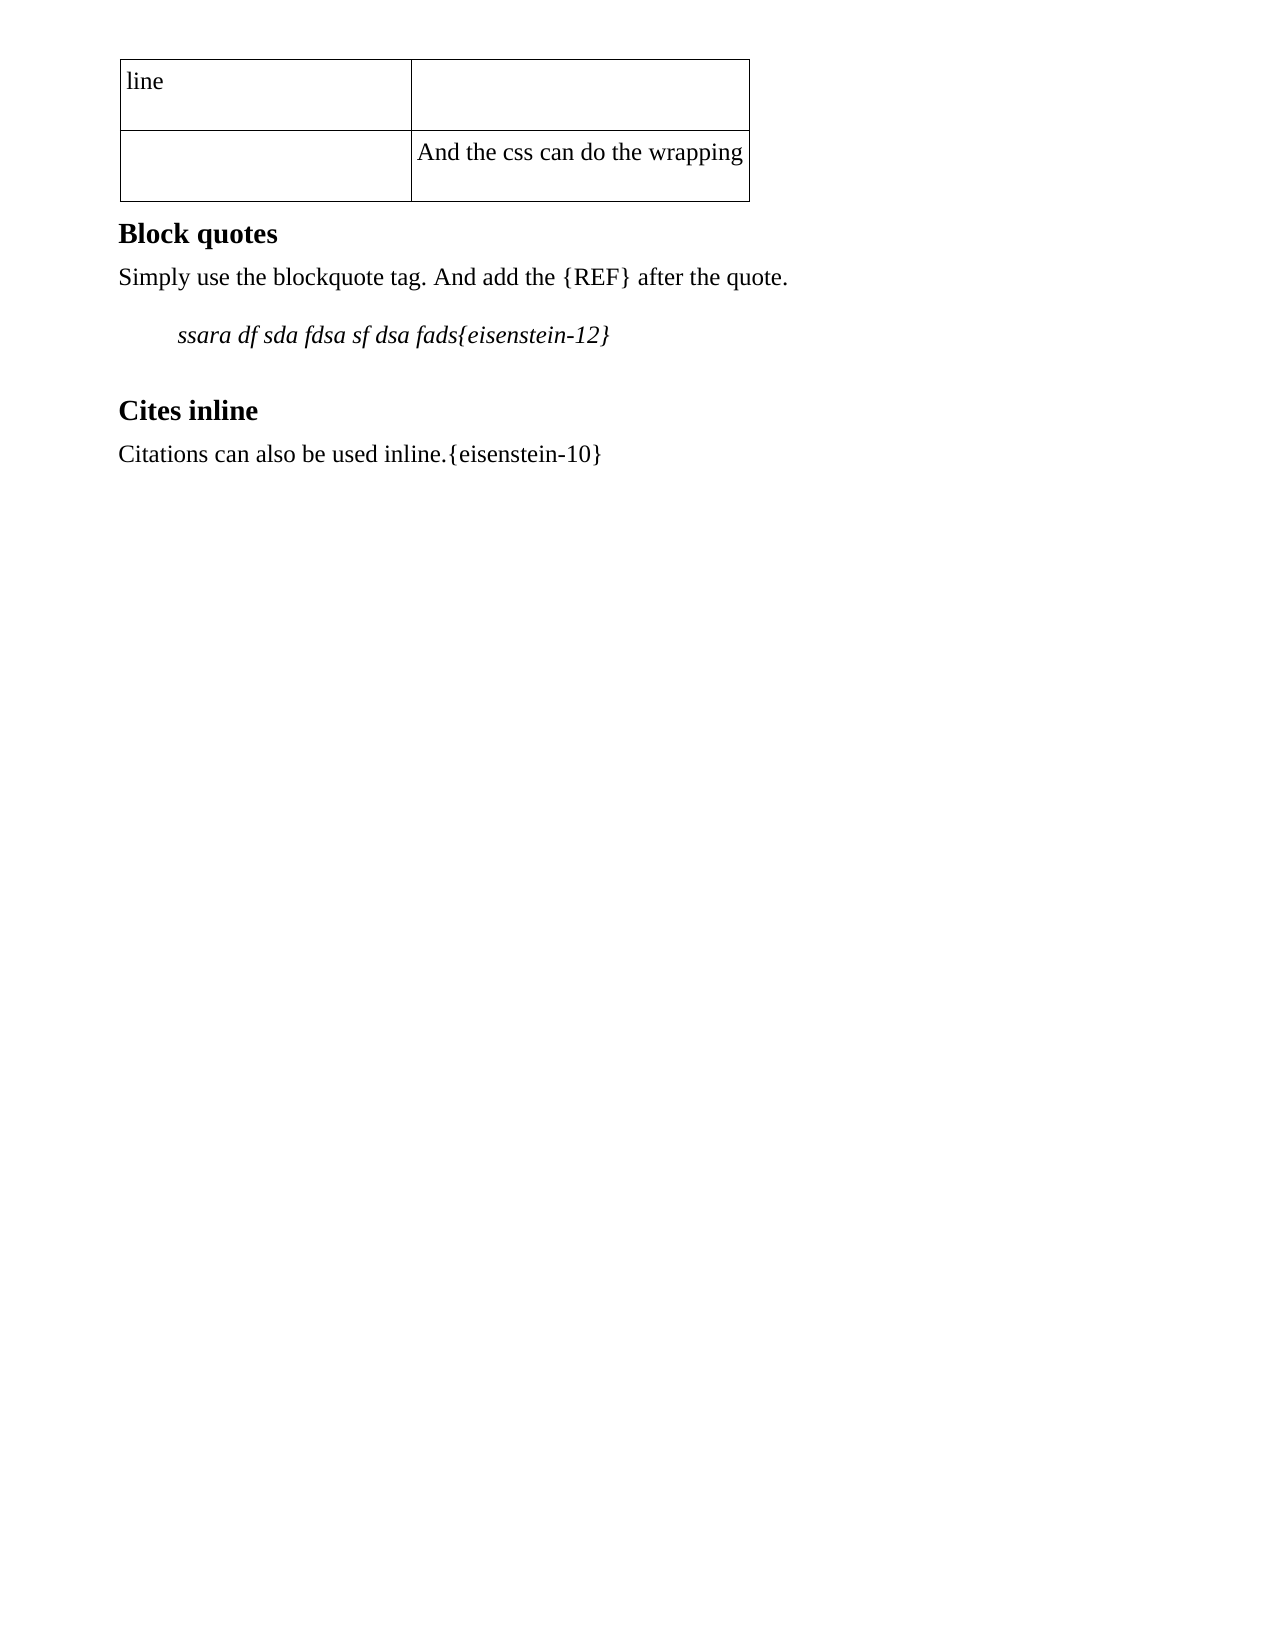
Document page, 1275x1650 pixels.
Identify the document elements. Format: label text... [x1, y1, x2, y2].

table_cell [412, 60, 749, 130]
text ssara df sda fdsa sf dsa fads{eisenstein-12} [177, 320, 1157, 349]
text Citations can also be used inline.{eisenstein-10} [118, 439, 1216, 468]
table_cell [121, 131, 411, 201]
text Simply use the blockquote tag. And add the {REF} after the quote. [118, 262, 1216, 291]
table_cell And the css can do the wrapping [412, 131, 749, 201]
table_cell line [121, 60, 411, 130]
subtitle Cites inline [118, 393, 1216, 427]
subtitle Block quotes [118, 216, 1216, 250]
